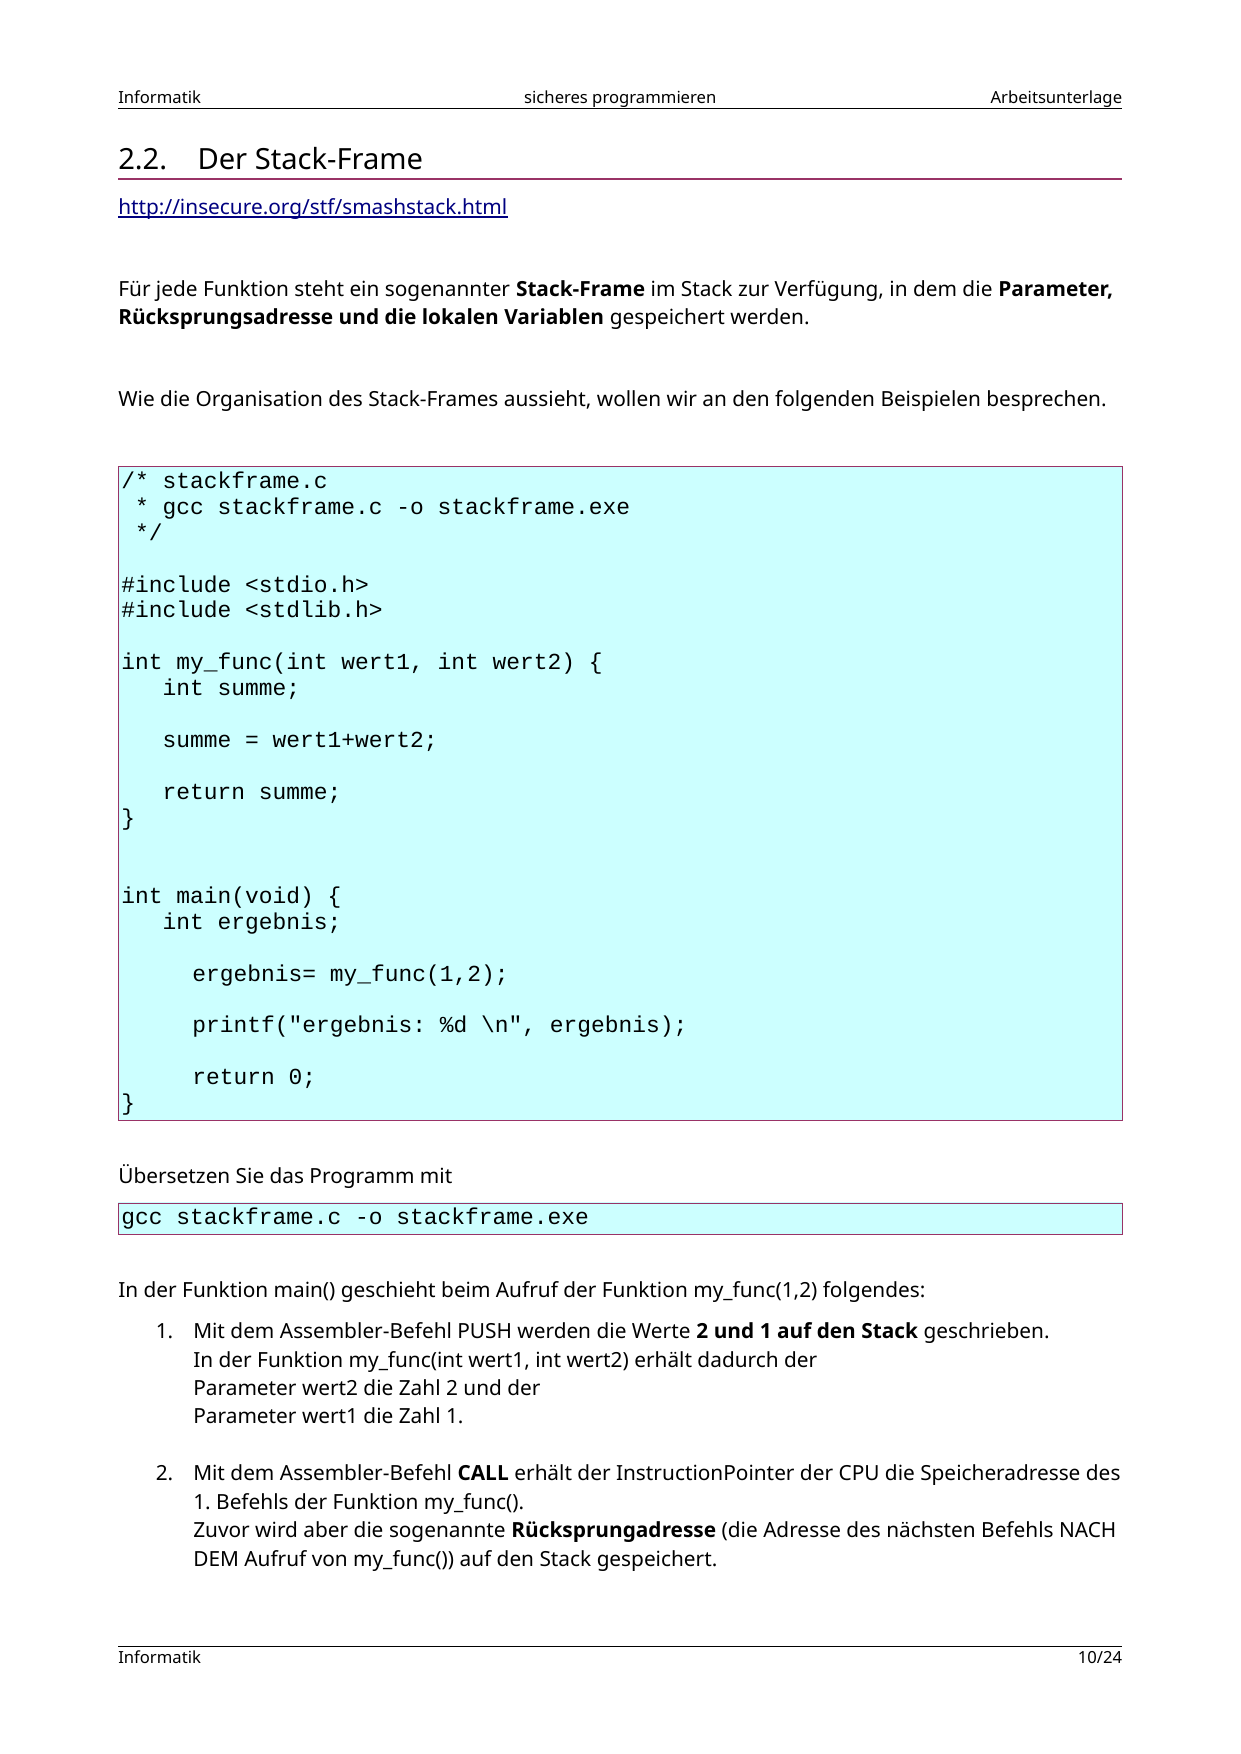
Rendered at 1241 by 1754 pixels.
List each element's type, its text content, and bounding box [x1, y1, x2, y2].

text In der Funktion main() geschieht beim Aufruf der Funktion my_func(1,2) folgendes: [118, 1275, 1122, 1304]
text } [119, 1089, 1122, 1120]
text * gcc stackframe.c -o stackframe.exe [119, 492, 1122, 518]
text summe = wert1+wert2; [119, 726, 1122, 751]
text return summe; [119, 777, 1122, 803]
list Mit dem Assembler-Befehl CALL erhält der InstructionPointer der CPU die Speicheradresse des 1. Befehls der Funktion my_func(). Zuvor wird aber die sogenannte Rücksprungadresse (die Adresse des nächsten Befehls NACH DEM Aufruf von my_func()) auf den Stack gespeichert. [156, 1458, 1122, 1601]
text gcc stackframe.c -o stackframe.exe [119, 1204, 1122, 1234]
text int main(void) { [119, 881, 1122, 907]
text http://insecure.org/stf/smashstack.html [118, 192, 1122, 221]
text Für jede Funktion steht ein sogenannter Stack-Frame im Stack zur Verfügung, in dem die Parameter, Rücksprungsadresse und die lokalen Variablen gespeichert werden. [118, 274, 1122, 331]
text ergebnis= my_func(1,2); [119, 959, 1122, 985]
subtitle Der Stack-Frame [118, 138, 1122, 178]
text return 0; [119, 1063, 1122, 1089]
text printf("ergebnis: %d \n", ergebnis); [119, 1011, 1122, 1037]
text #include <stdlib.h> [119, 596, 1122, 622]
text */ [119, 518, 1122, 544]
list Mit dem Assembler-Befehl PUSH werden die Werte 2 und 1 auf den Stack geschrieben. In der Funktion my_func(int wert1, int wert2) erhält dadurch der Parameter wert2 die Zahl 2 und der Parameter wert1 die Zahl 1. [156, 1316, 1122, 1458]
text Übersetzen Sie das Programm mit [118, 1162, 1122, 1190]
text int my_func(int wert1, int wert2) { [119, 648, 1122, 674]
text int summe; [119, 674, 1122, 699]
text int ergebnis; [119, 907, 1122, 933]
text #include <stdio.h> [119, 570, 1122, 596]
text /* stackframe.c [119, 467, 1122, 492]
text Wie die Organisation des Stack-Frames aussieht, wollen wir an den folgenden Beispielen besprechen. [118, 384, 1122, 413]
text } [119, 803, 1122, 829]
